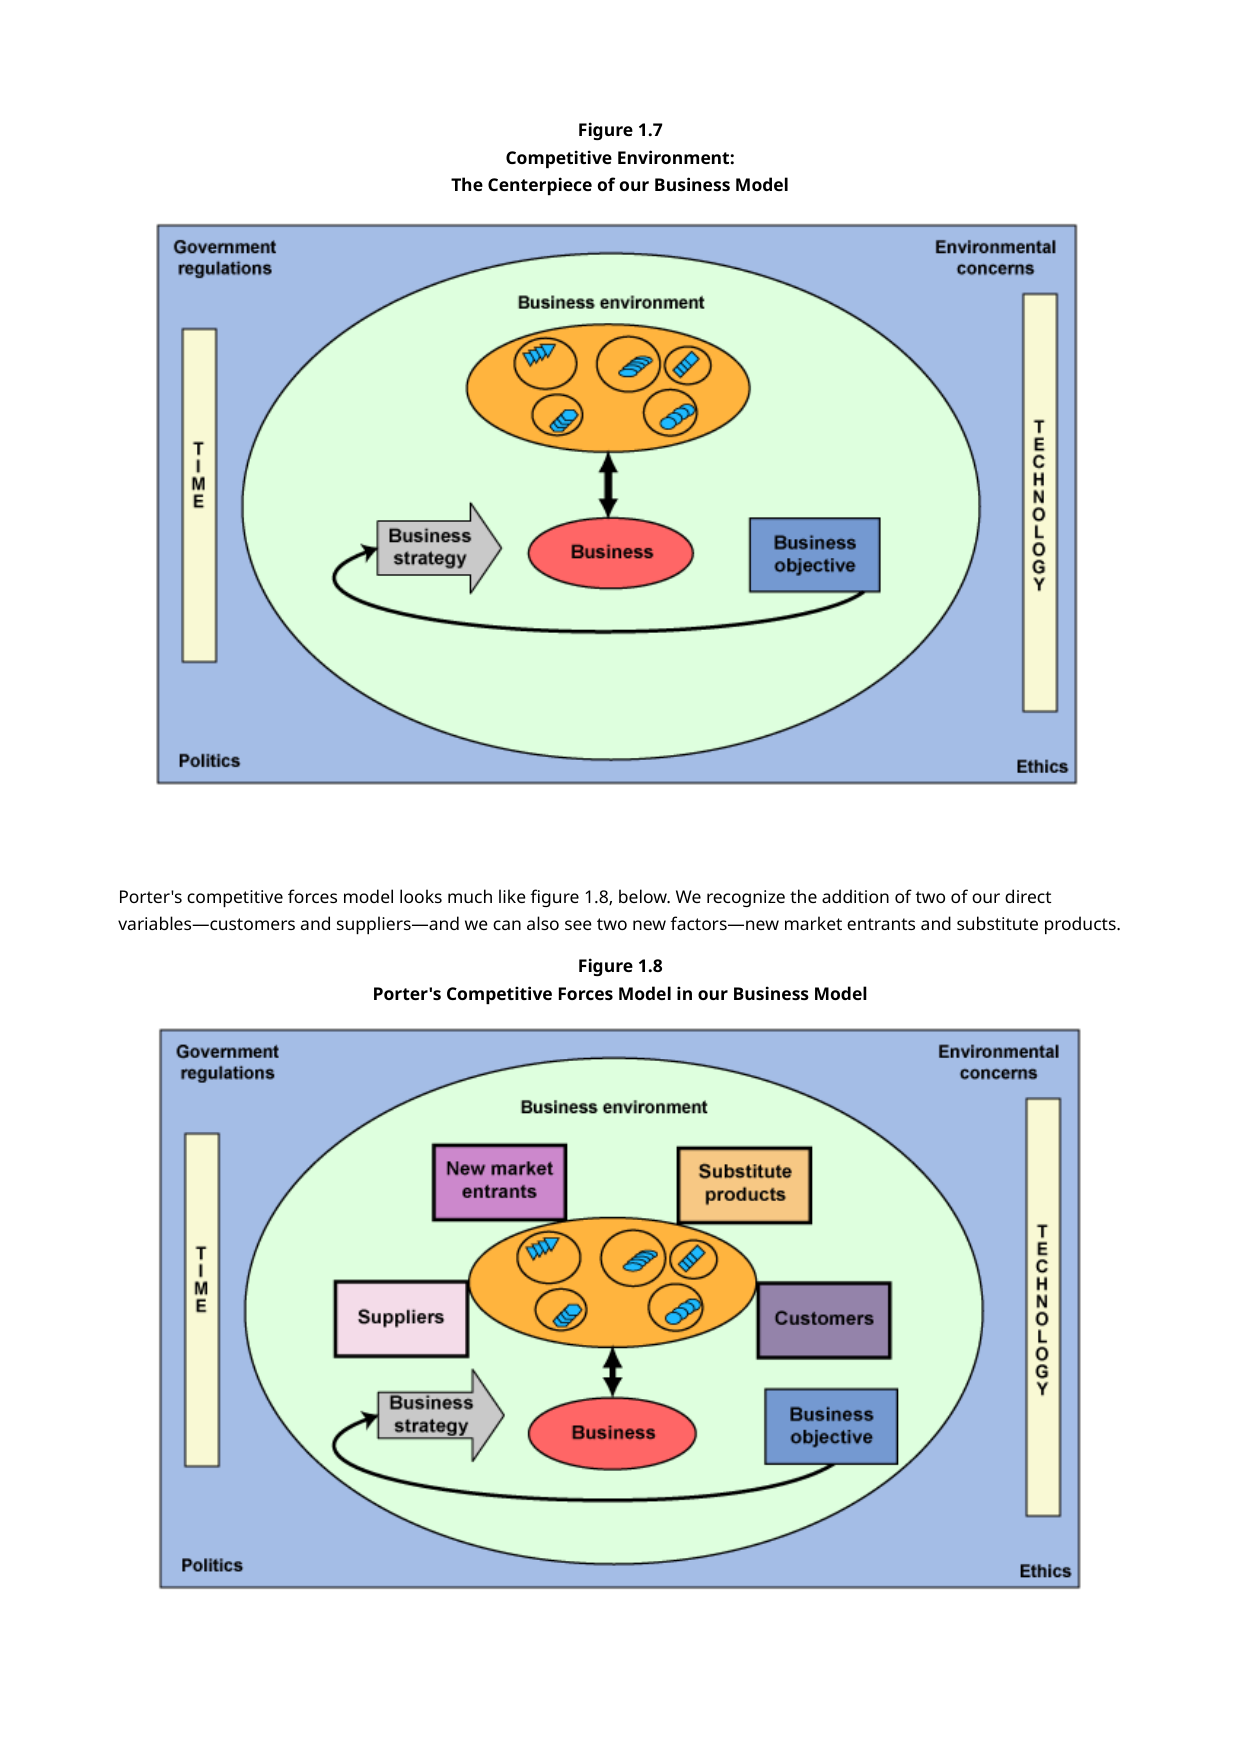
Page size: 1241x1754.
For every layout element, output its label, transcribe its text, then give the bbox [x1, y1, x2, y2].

text Porter's competitive forces model looks much like figure 1.8, below. We recognize the addition of two of our direct variables—customers and suppliers—and we can also see two new factors—new market entrants and substitute products. [118, 885, 1122, 936]
text Figure 1.8 Porter's Competitive Forces Model in our Business Model [118, 954, 1122, 1005]
picture [152, 1023, 1088, 1595]
text Figure 1.7 Competitive Environment: The Centerpiece of our Business Model [118, 118, 1122, 197]
picture [145, 215, 1095, 792]
